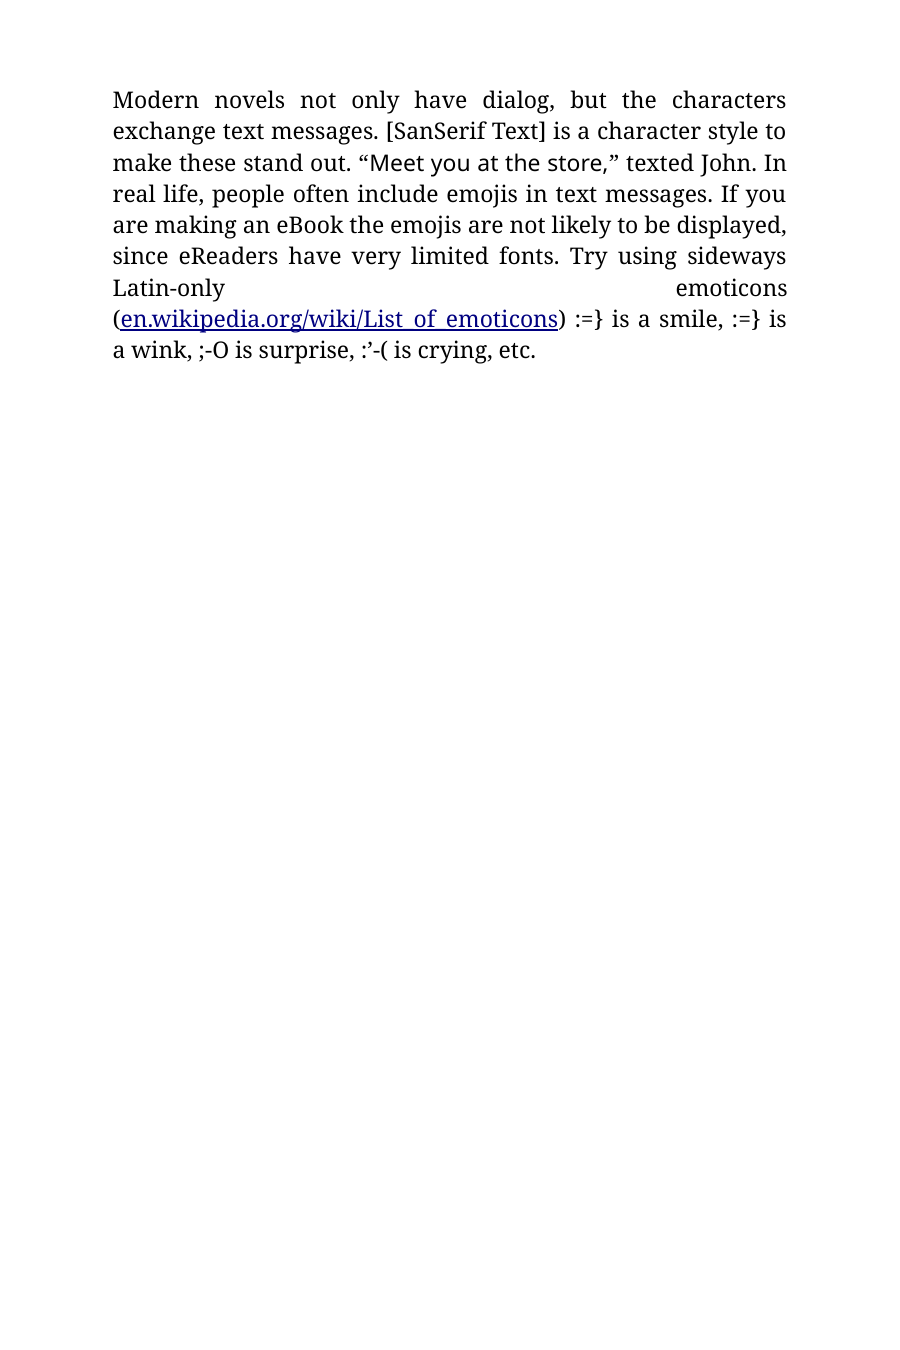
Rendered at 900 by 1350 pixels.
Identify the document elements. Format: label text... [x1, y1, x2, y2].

text Modern novels not only have dialog, but the characters exchange text messages. [SanSerif Text] is a character style to make these stand out. “Meet you at the store,” texted John. In real life, people often include emojis in text messages. If you are making an eBook the emojis are not likely to be displayed, since eReaders have very limited fonts. Try using sideways Latin-only emoticons (en.wikipedia.org/wiki/List_of_emoticons) :=} is a smile, :=} is a wink, ;‑O is surprise, :’-( is crying, etc. [112, 84, 787, 365]
